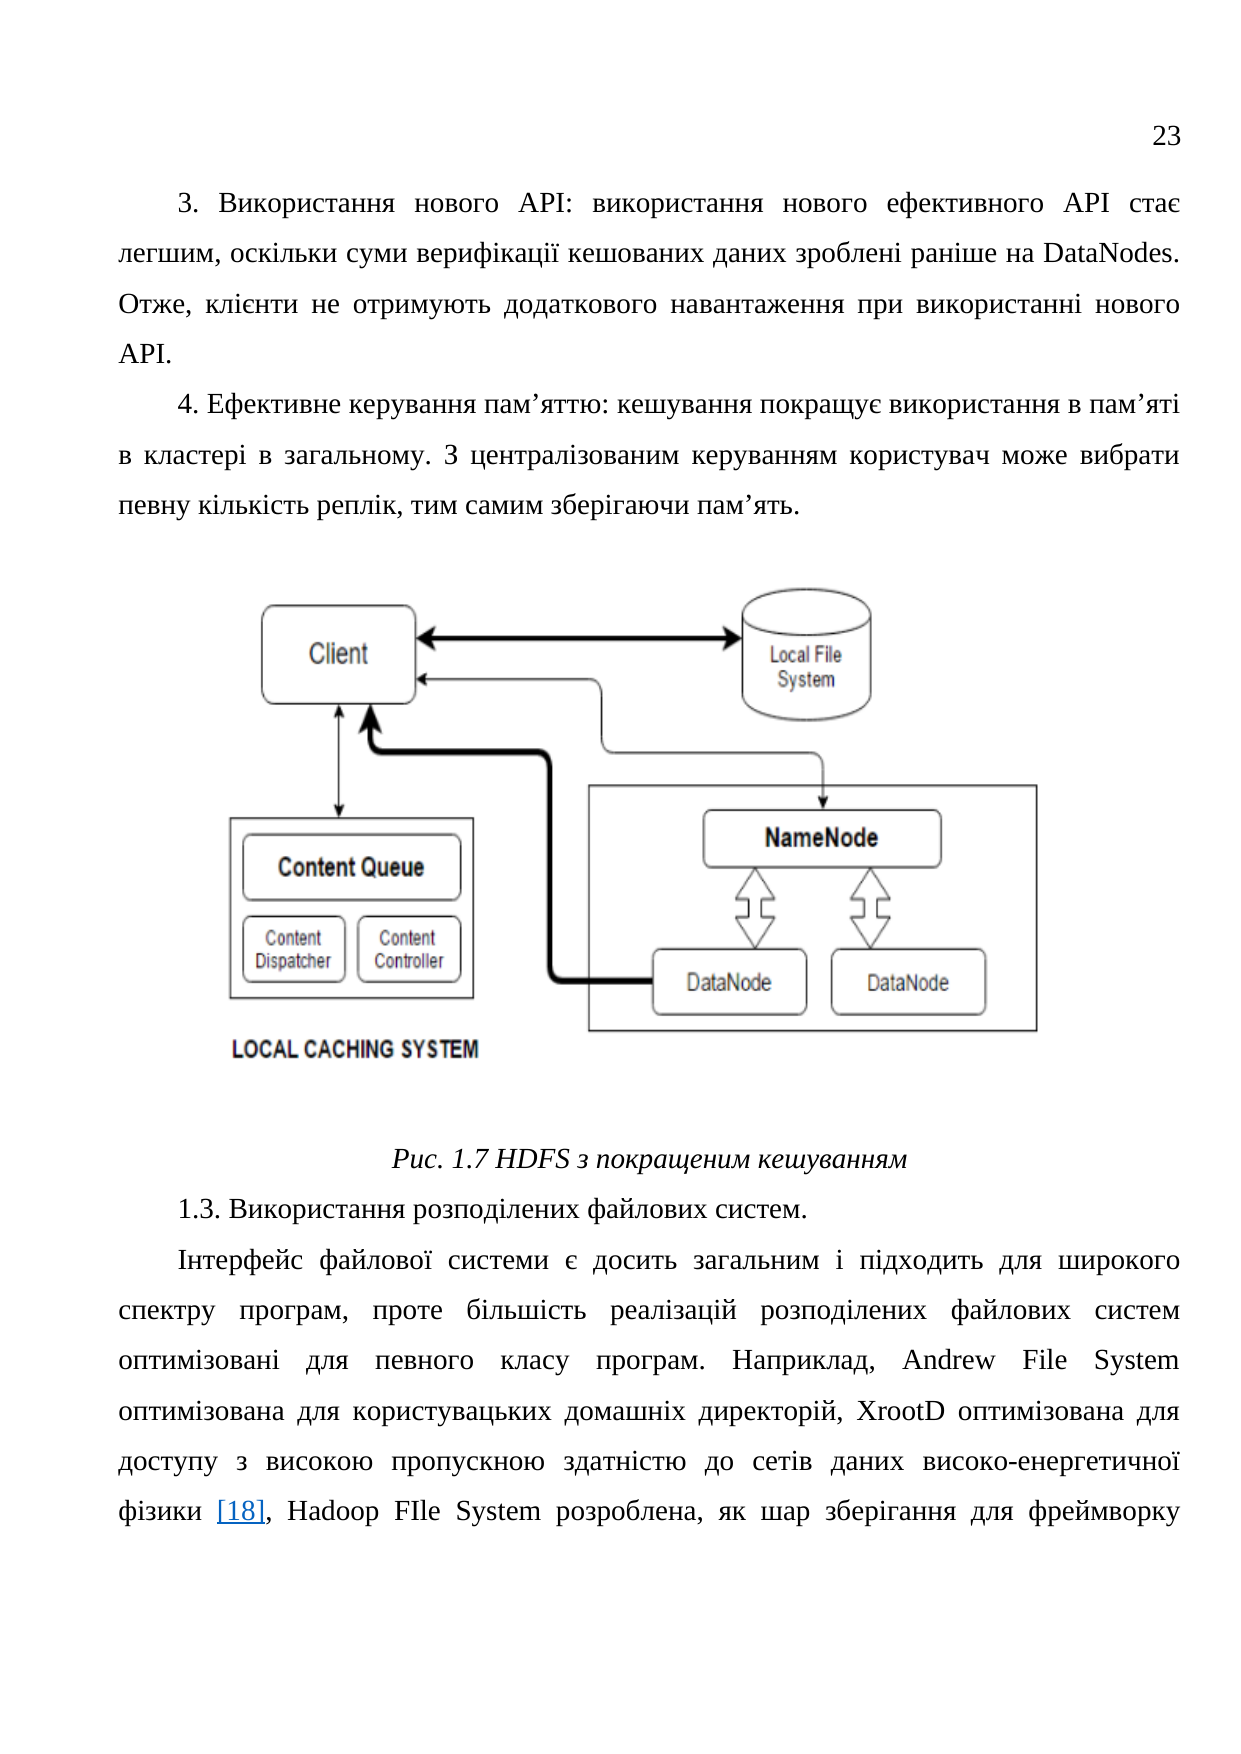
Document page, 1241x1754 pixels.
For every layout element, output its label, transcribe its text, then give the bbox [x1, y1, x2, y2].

text Інтерфейс файлової системи є досить загальним і підходить для широкого спектру програм, проте більшість реалізацій розподілених файлових систем оптимізовані для певного класу програм. Наприклад, Andrew File System оптимізована для користувацьких домашніх директорій, XrootD оптимізована для доступу з високою пропускною здатністю до сетів даних високо-енергетичної фізики [18], Hadoop FIle System розроблена, як шар зберігання для фреймворку [118, 1242, 1181, 1527]
text 4. Ефективне керування пам’яттю: кешування покращує використання в пам’яті в кластері в загальному. З централізованим керуванням користувач може вибрати певну кількість реплік, тим самим зберігаючи пам’ять. [118, 386, 1181, 521]
text 3. Використання нового API: використання нового ефективного API стає легшим, оскільки суми верифікації кешованих даних зроблені раніше на DataNodes. Отже, клієнти не отримують додаткового навантаження при використанні нового API. [118, 185, 1181, 370]
picture [155, 561, 1116, 1088]
text Рис. 1.7 HDFS з покращеним кешуванням [118, 1141, 1181, 1175]
subtitle 1.3. Використання розподілених файлових систем. [118, 1191, 1181, 1225]
